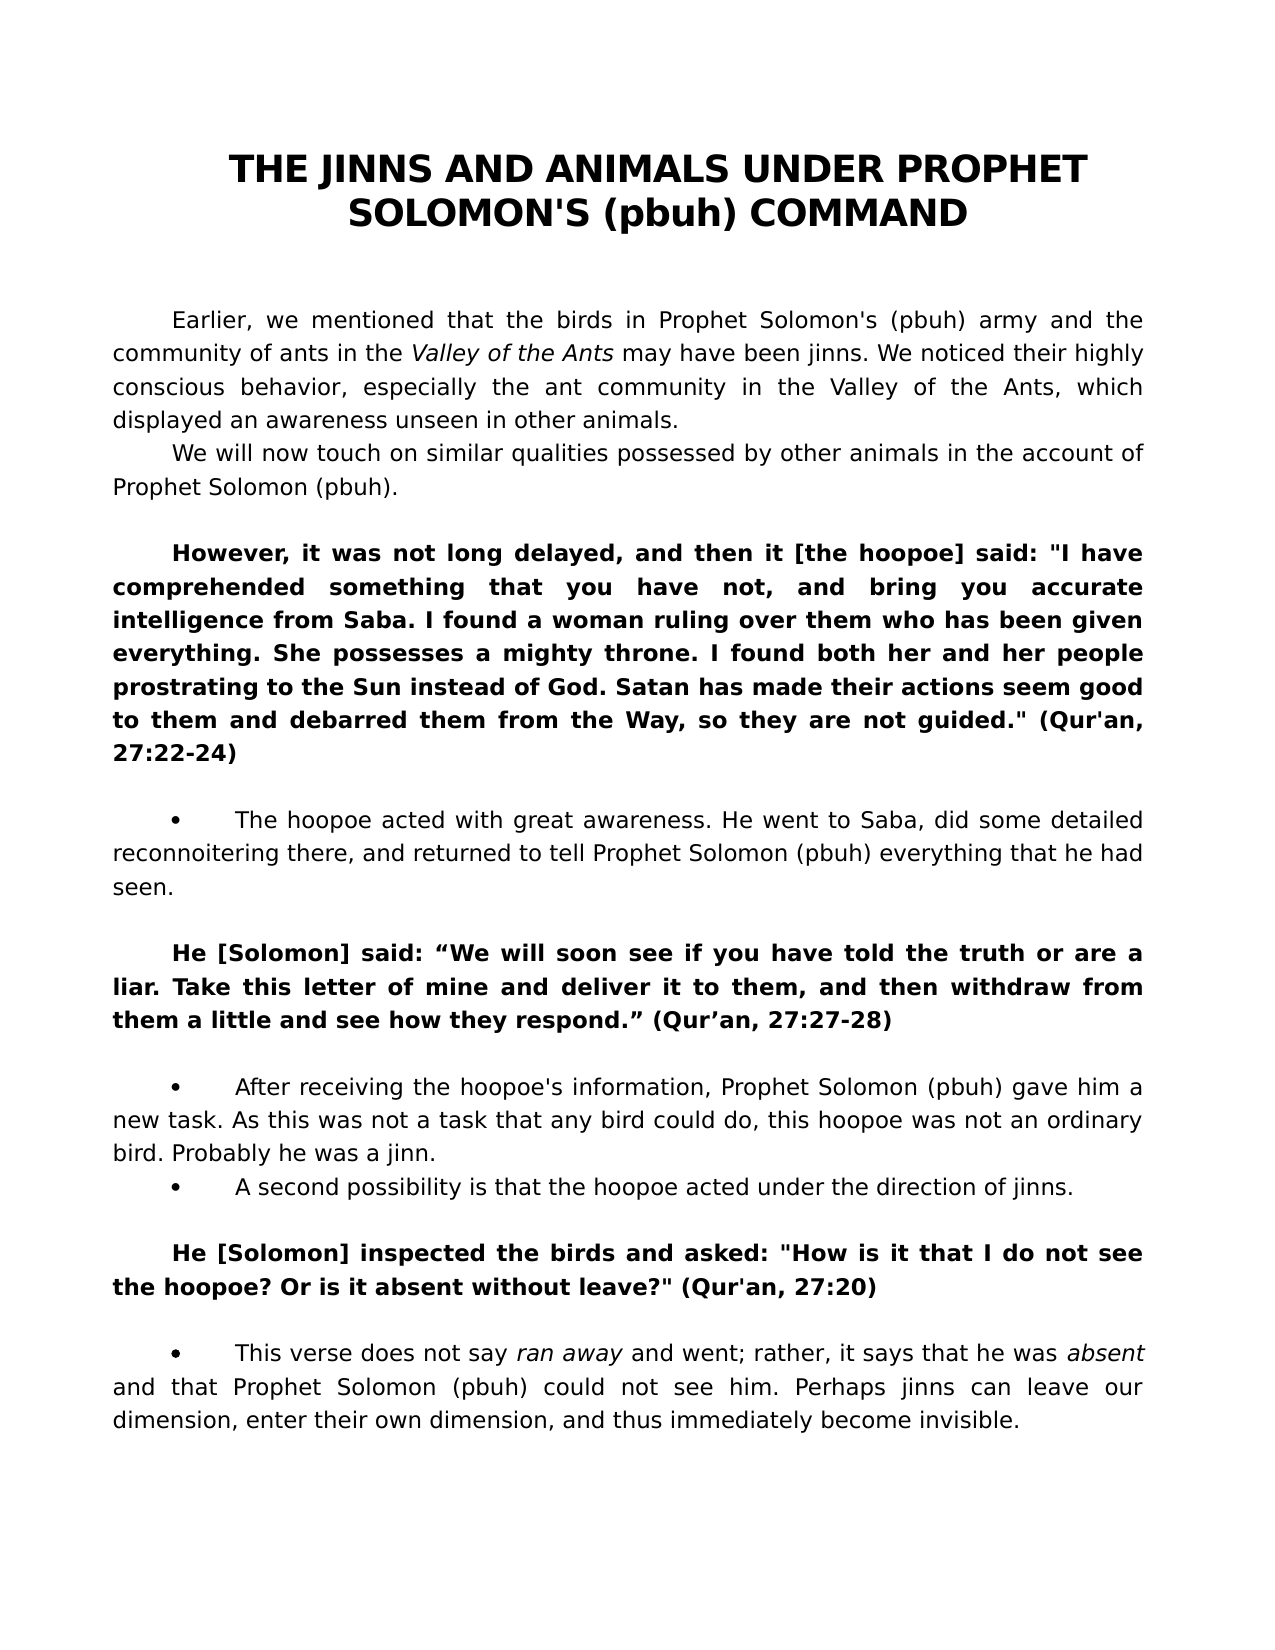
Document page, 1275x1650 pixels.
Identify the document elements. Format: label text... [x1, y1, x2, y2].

text However, it was not long delayed, and then it [the hoopoe] said: "I have comprehended something that you have not, and bring you accurate intelligence from Saba. I found a woman ruling over them who has been given everything. She possesses a mighty throne. I found both her and her people prostrating to the Sun instead of God. Satan has made their actions seem good to them and debarred them from the Way, so they are not guided." (Qur'an, 27:22-24) [112, 535, 1145, 768]
list This verse does not say ran away and went; rather, it says that he was absent and that Prophet Solomon (pbuh) could not see him. Perhaps jinns can leave our dimension, enter their own dimension, and thus immediately become invisible. [112, 1335, 1145, 1435]
text Earlier, we mentioned that the birds in Prophet Solomon's (pbuh) army and the community of ants in the Valley of the Ants may have been jinns. We noticed their highly conscious behavior, especially the ant community in the Valley of the Ants, which displayed an awareness unseen in other animals. [112, 302, 1145, 435]
text We will now touch on similar qualities possessed by other animals in the account of Prophet Solomon (pbuh). [112, 435, 1145, 502]
text THE JINNS AND ANIMALS UNDER PROPHET SOLOMON'S (pbuh) COMMAND [172, 148, 1145, 235]
text He [Solomon] said: “We will soon see if you have told the truth or are a liar. Take this letter of mine and deliver it to them, and then withdraw from them a little and see how they respond.” (Qur’an, 27:27-28) [112, 935, 1145, 1035]
text He [Solomon] inspected the birds and asked: "How is it that I do not see the hoopoe? Or is it absent without leave?" (Qur'an, 27:20) [112, 1235, 1145, 1302]
list The hoopoe acted with great awareness. He went to Saba, did some detailed reconnoitering there, and returned to tell Prophet Solomon (pbuh) everything that he had seen. [112, 802, 1145, 902]
list A second possibility is that the hoopoe acted under the direction of jinns. [112, 1168, 1145, 1202]
list After receiving the hoopoe's information, Prophet Solomon (pbuh) gave him a new task. As this was not a task that any bird could do, this hoopoe was not an ordinary bird. Probably he was a jinn. [112, 1068, 1145, 1168]
